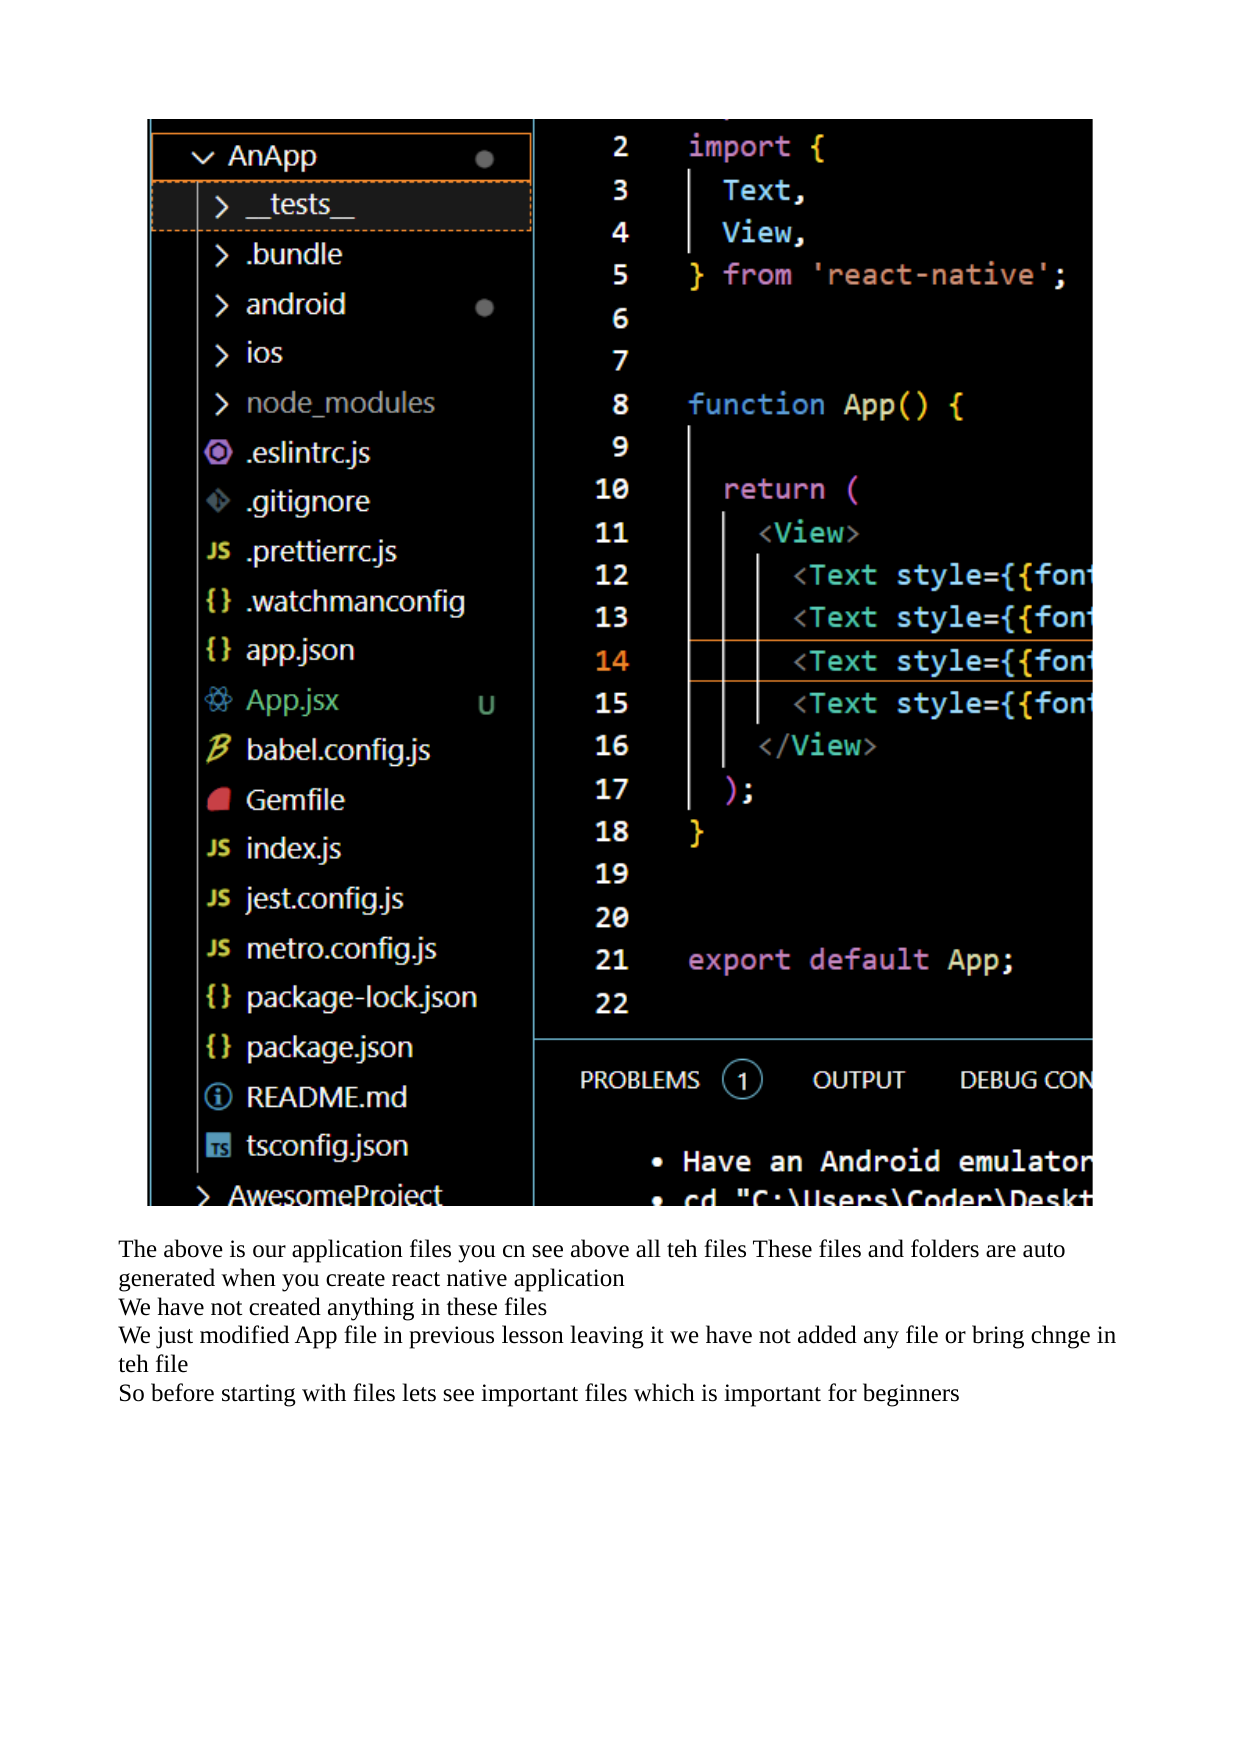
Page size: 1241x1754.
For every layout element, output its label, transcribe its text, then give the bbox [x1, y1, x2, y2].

picture [147, 119, 1093, 1206]
text We have not created anything in these files [118, 1292, 1122, 1321]
text We just modified App file in previous lesson leaving it we have not added any file or bring chnge in teh file [118, 1321, 1122, 1378]
text The above is our application files you cn see above all teh files These files and folders are auto generated when you create react native application [118, 1234, 1122, 1292]
text So before starting with files lets see important files which is important for beginners [118, 1378, 1122, 1407]
